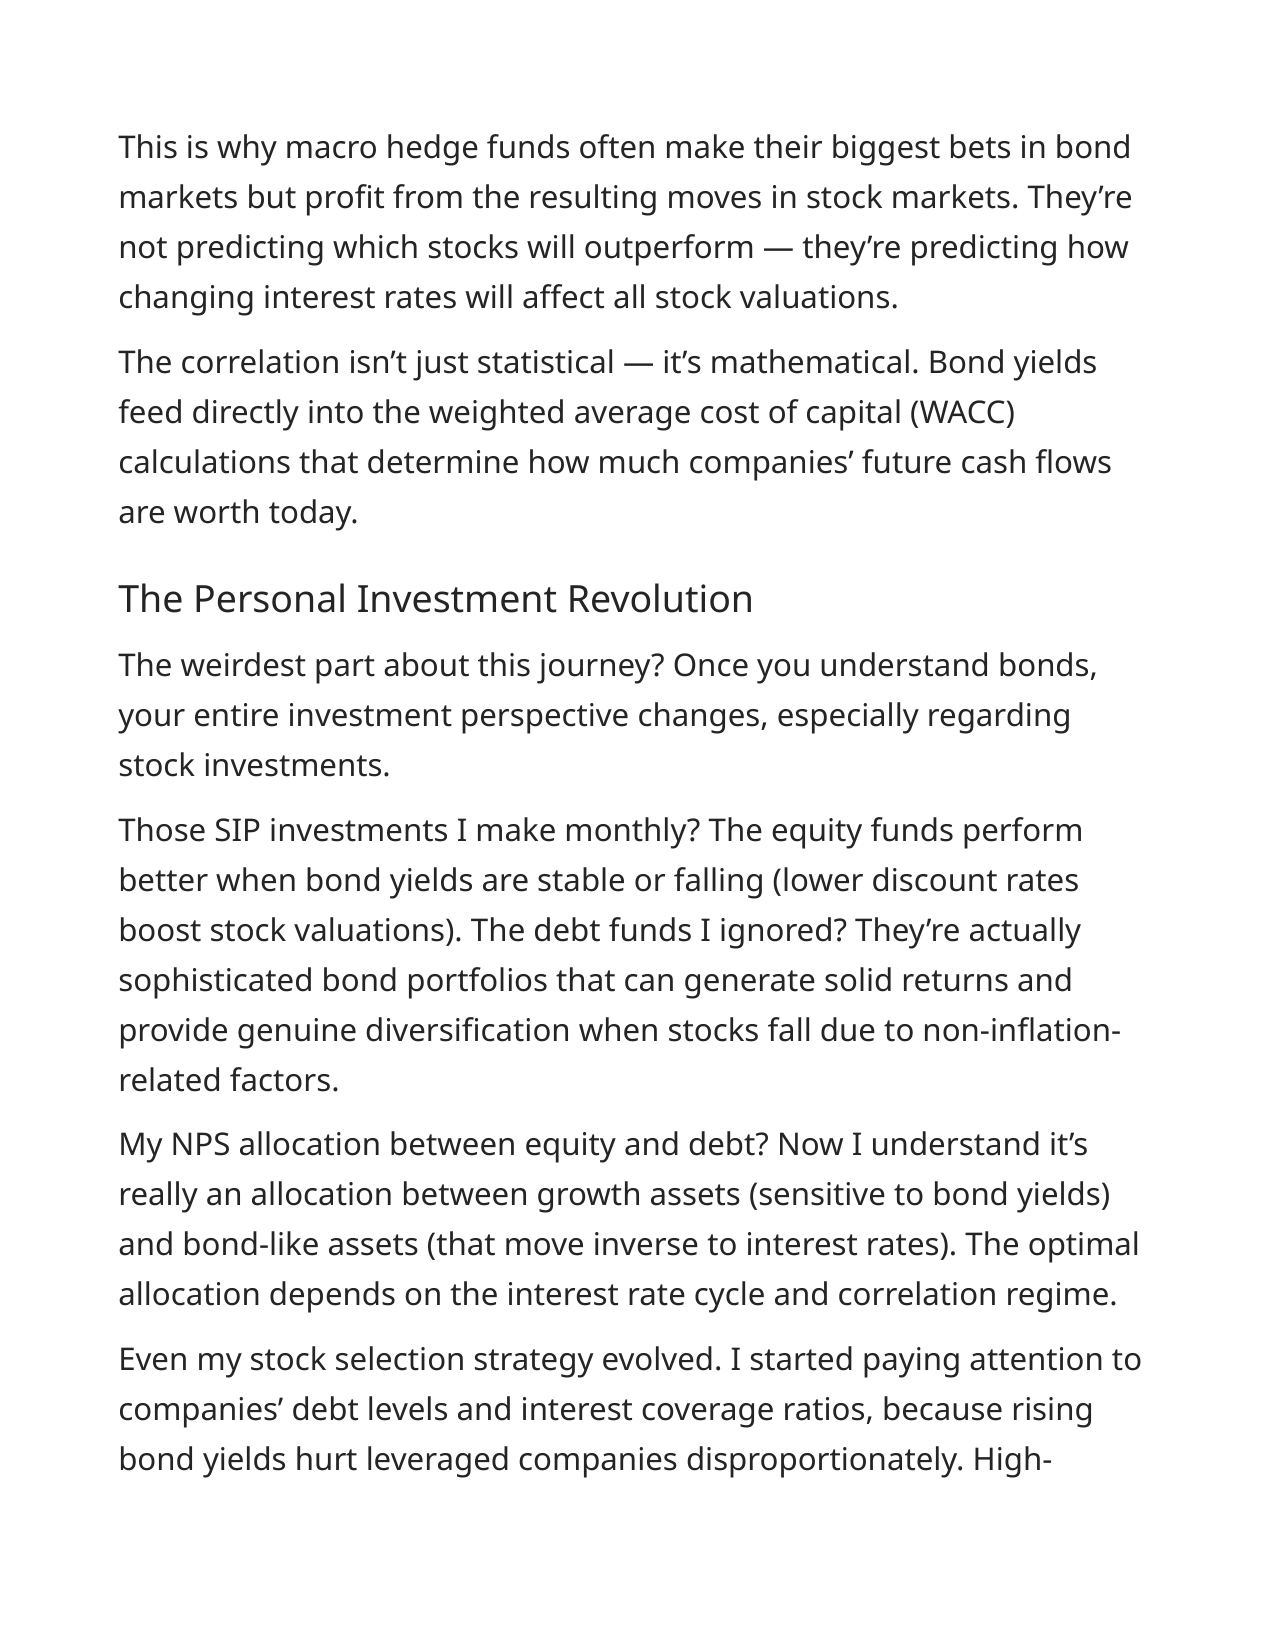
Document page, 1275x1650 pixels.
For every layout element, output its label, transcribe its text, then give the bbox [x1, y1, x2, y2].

text This is why macro hedge funds often make their biggest bets in bond markets but profit from the resulting moves in stock markets. They’re not predicting which stocks will outperform — they’re predicting how changing interest rates will affect all stock valuations. [118, 118, 1157, 318]
subtitle The Personal Investment Revolution [118, 572, 1157, 623]
text The weirdest part about this journey? Once you understand bonds, your entire investment perspective changes, especially regarding stock investments. [118, 636, 1157, 786]
text The correlation isn’t just statistical — it’s mathematical. Bond yields feed directly into the weighted average cost of capital (WACC) calculations that determine how much companies’ future cash flows are worth today. [118, 333, 1157, 533]
text My NPS allocation between equity and debt? Now I understand it’s really an allocation between growth assets (sensitive to bond yields) and bond-like assets (that move inverse to interest rates). The optimal allocation depends on the interest rate cycle and correlation regime. [118, 1115, 1157, 1315]
text Those SIP investments I make monthly? The equity funds perform better when bond yields are stable or falling (lower discount rates boost stock valuations). The debt funds I ignored? They’re actually sophisticated bond portfolios that can generate solid returns and provide genuine diversification when stocks fall due to non-inflation-related factors. [118, 800, 1157, 1100]
text Even my stock selection strategy evolved. I started paying attention to companies’ debt levels and interest coverage ratios, because rising bond yields hurt leveraged companies disproportionately. High- [118, 1329, 1157, 1479]
